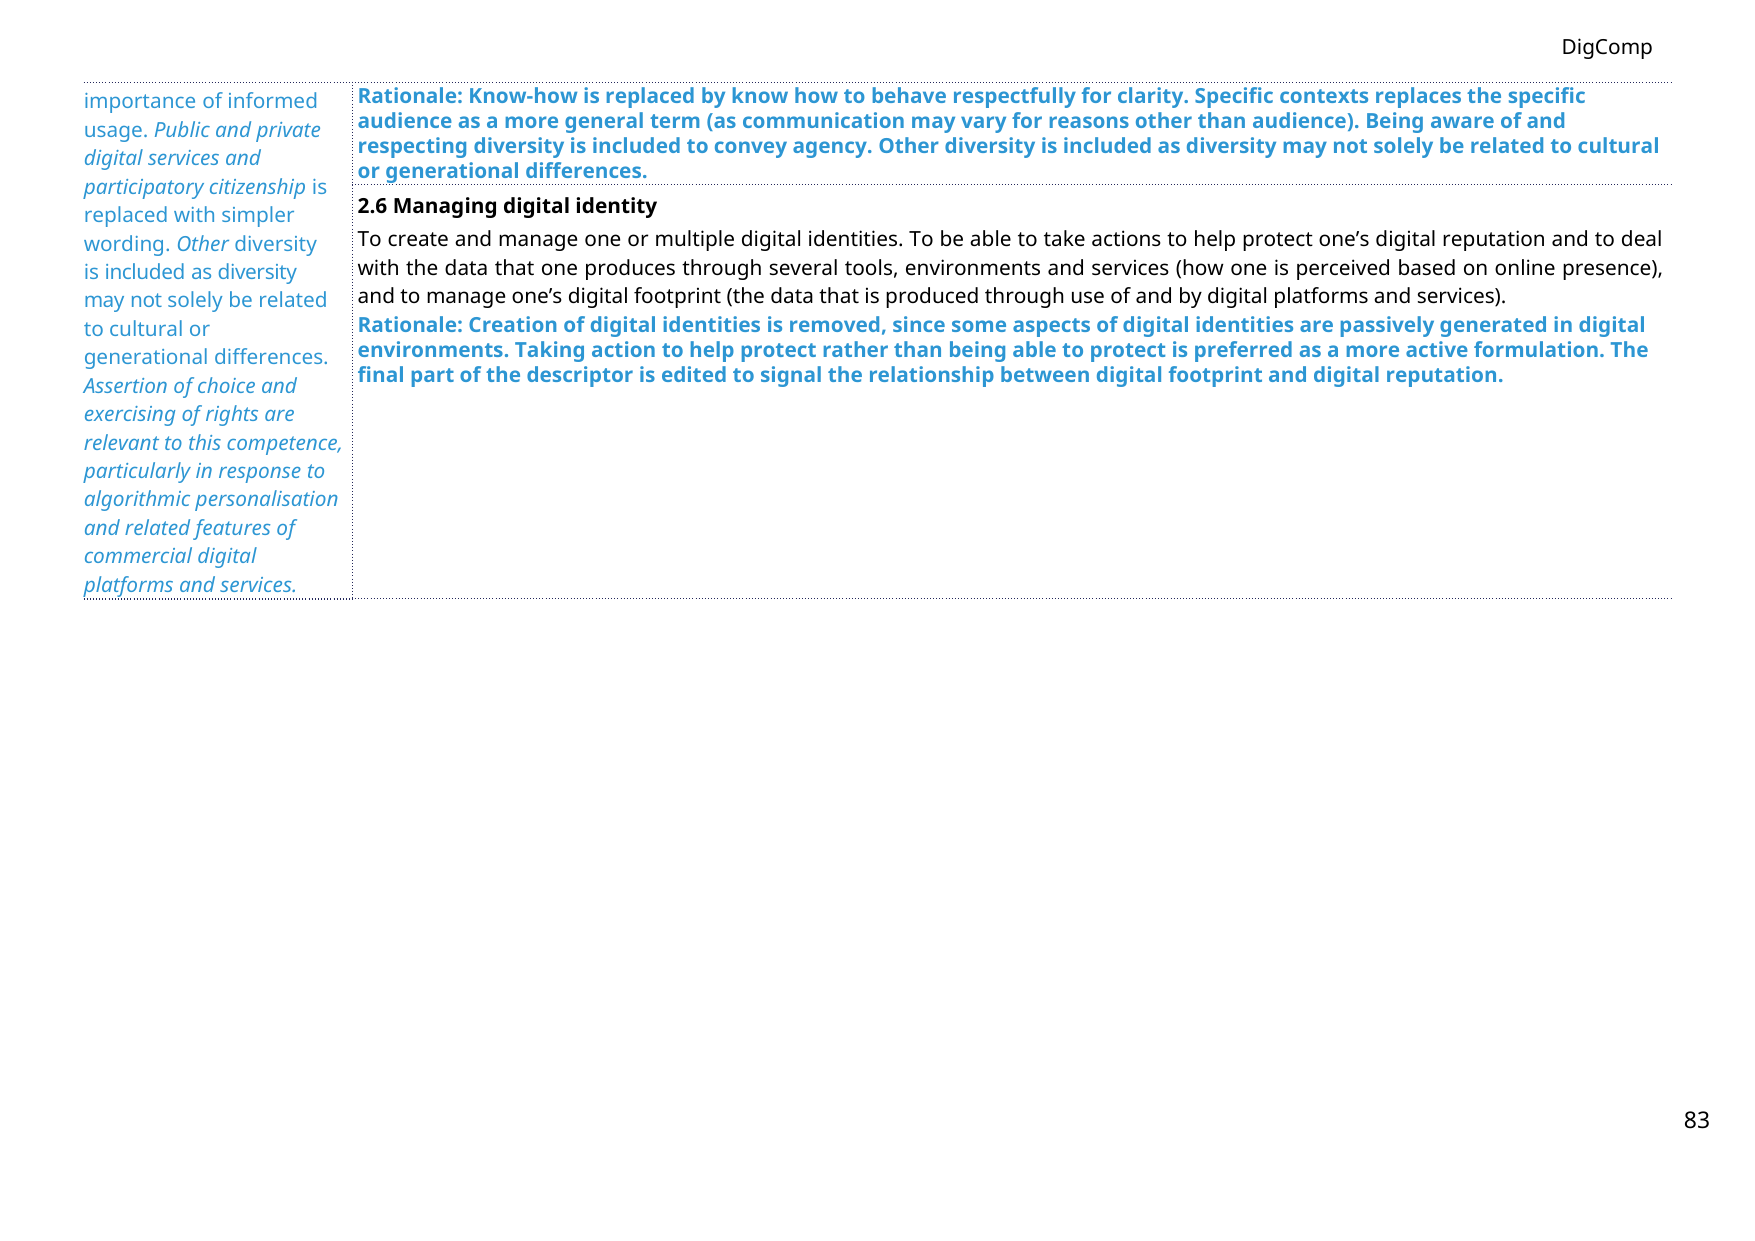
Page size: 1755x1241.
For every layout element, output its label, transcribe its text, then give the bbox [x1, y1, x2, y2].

table_cell 2.6 Managing digital identity To create and manage one or multiple digital identities. To be able to take actions to help protect one’s digital reputation and to deal with the data that one produces through several tools, environments and services (how one is perceived based on online presence), and to manage one’s digital footprint (the data that is produced through use of and by digital platforms and services). Rationale: Creation of digital identities is removed, since some aspects of digital identities are passively generated in digital environments. Taking action to help protect rather than being able to protect is preferred as a more active formulation. The final part of the descriptor is edited to signal the relationship between digital footprint and digital reputation. [352, 184, 1672, 598]
table_cell importance of informed usage. Public and private digital services and participatory citizenship is replaced with simpler wording. Other diversity is included as diversity may not solely be related to cultural or generational differences. Assertion of choice and exercising of rights are relevant to this competence, particularly in response to algorithmic personalisation and related features of commercial digital platforms and services. [84, 82, 352, 598]
table_cell Rationale: Know-how is replaced by know how to behave respectfully for clarity. Specific contexts replaces the specific audience as a more general term (as communication may vary for reasons other than audience). Being aware of and respecting diversity is included to convey agency. Other diversity is included as diversity may not solely be related to cultural or generational differences. [352, 82, 1672, 184]
